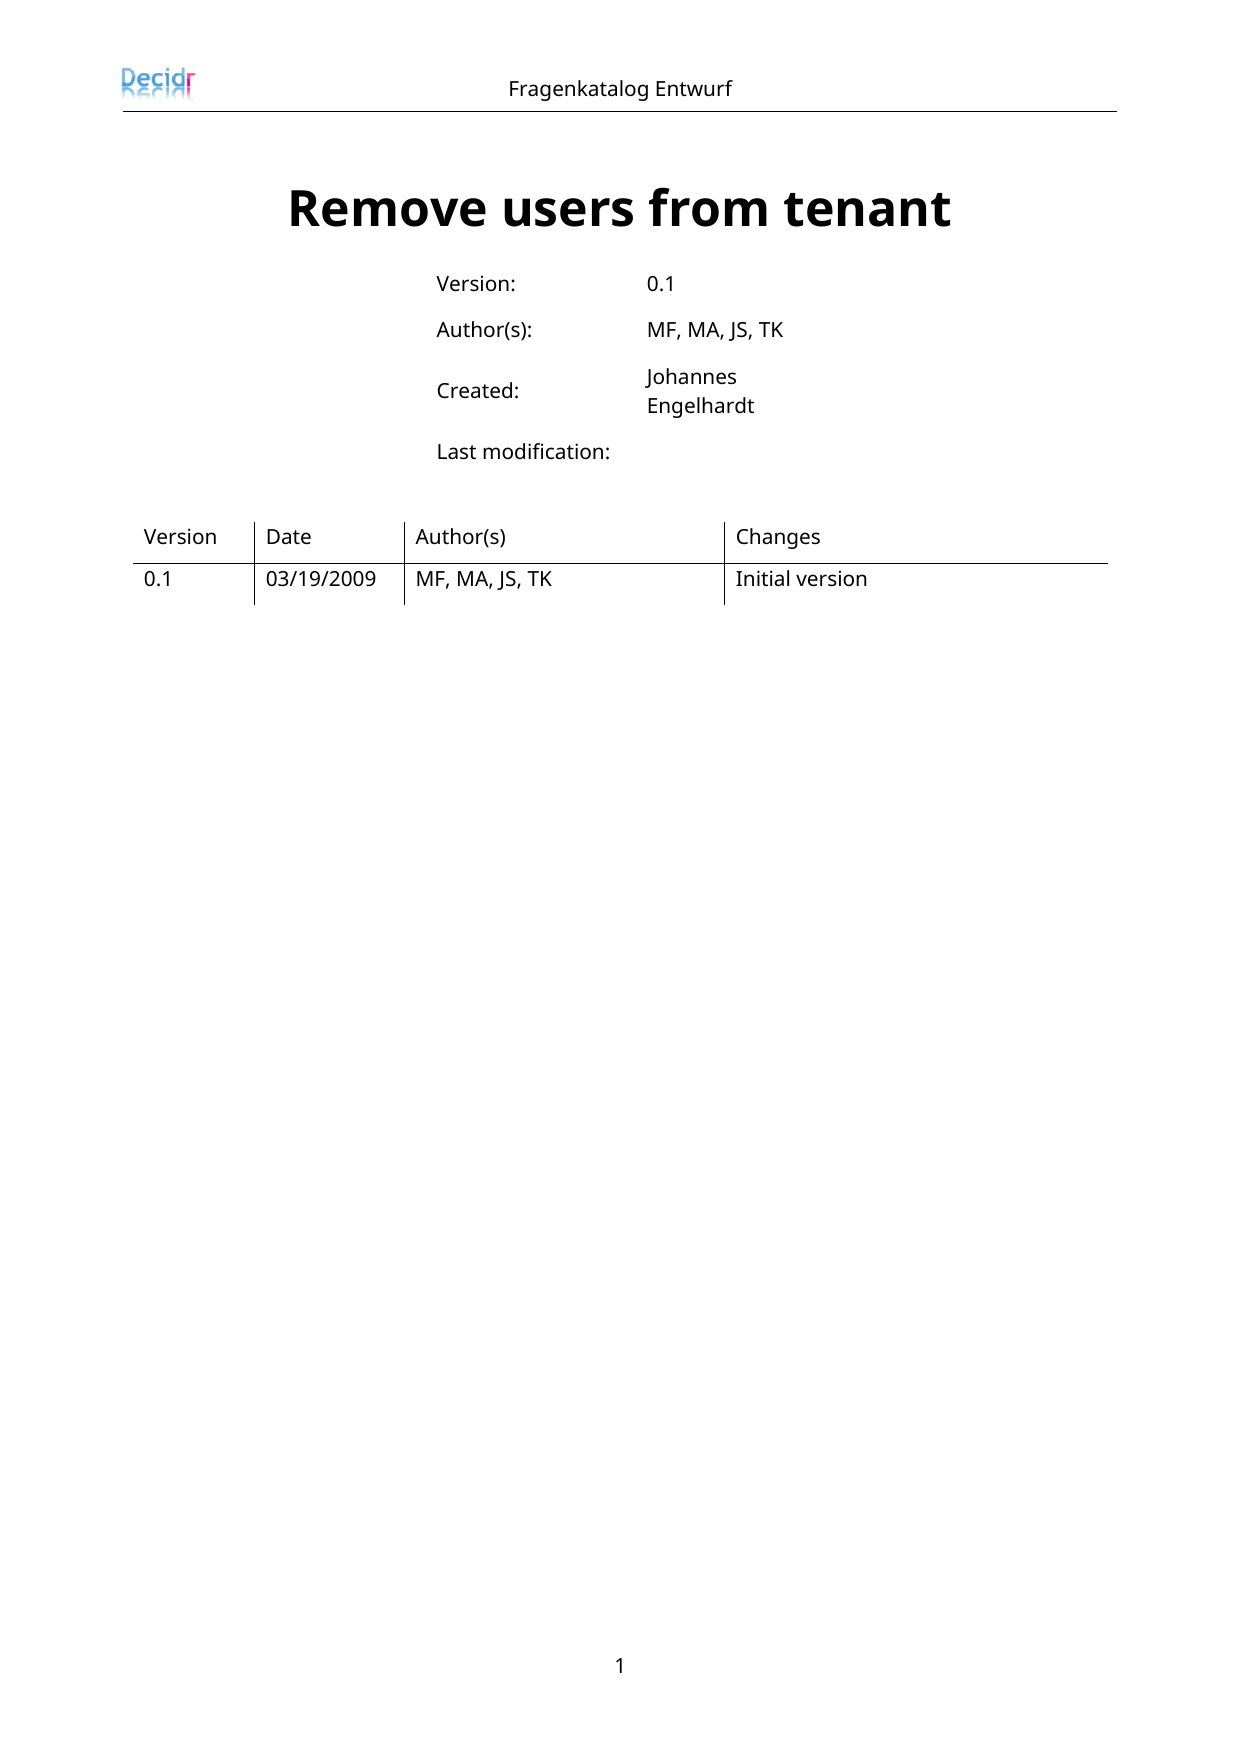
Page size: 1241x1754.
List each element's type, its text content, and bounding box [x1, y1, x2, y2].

table_cell [635, 435, 815, 481]
table_cell 0.1 [133, 564, 254, 605]
table_cell Last modification: [425, 435, 635, 481]
table_cell MF, MA, JS, TK [635, 313, 815, 359]
table_header Version [133, 522, 254, 563]
table_header Date [255, 522, 404, 563]
table_cell Initial version [725, 564, 1108, 605]
table_cell MF, MA, JS, TK [405, 564, 724, 605]
table_header Author(s) [405, 522, 724, 563]
table_cell Johannes Engelhardt [635, 359, 815, 434]
table_cell Created: [425, 359, 635, 434]
table_cell 03/19/2009 [255, 564, 404, 605]
table_header Version: [425, 266, 635, 313]
table_header Changes [725, 522, 1108, 563]
table_cell Author(s): [425, 313, 635, 359]
picture [118, 64, 200, 102]
table_header 0.1 [635, 266, 815, 313]
title Remove users from tenant [118, 173, 1122, 241]
